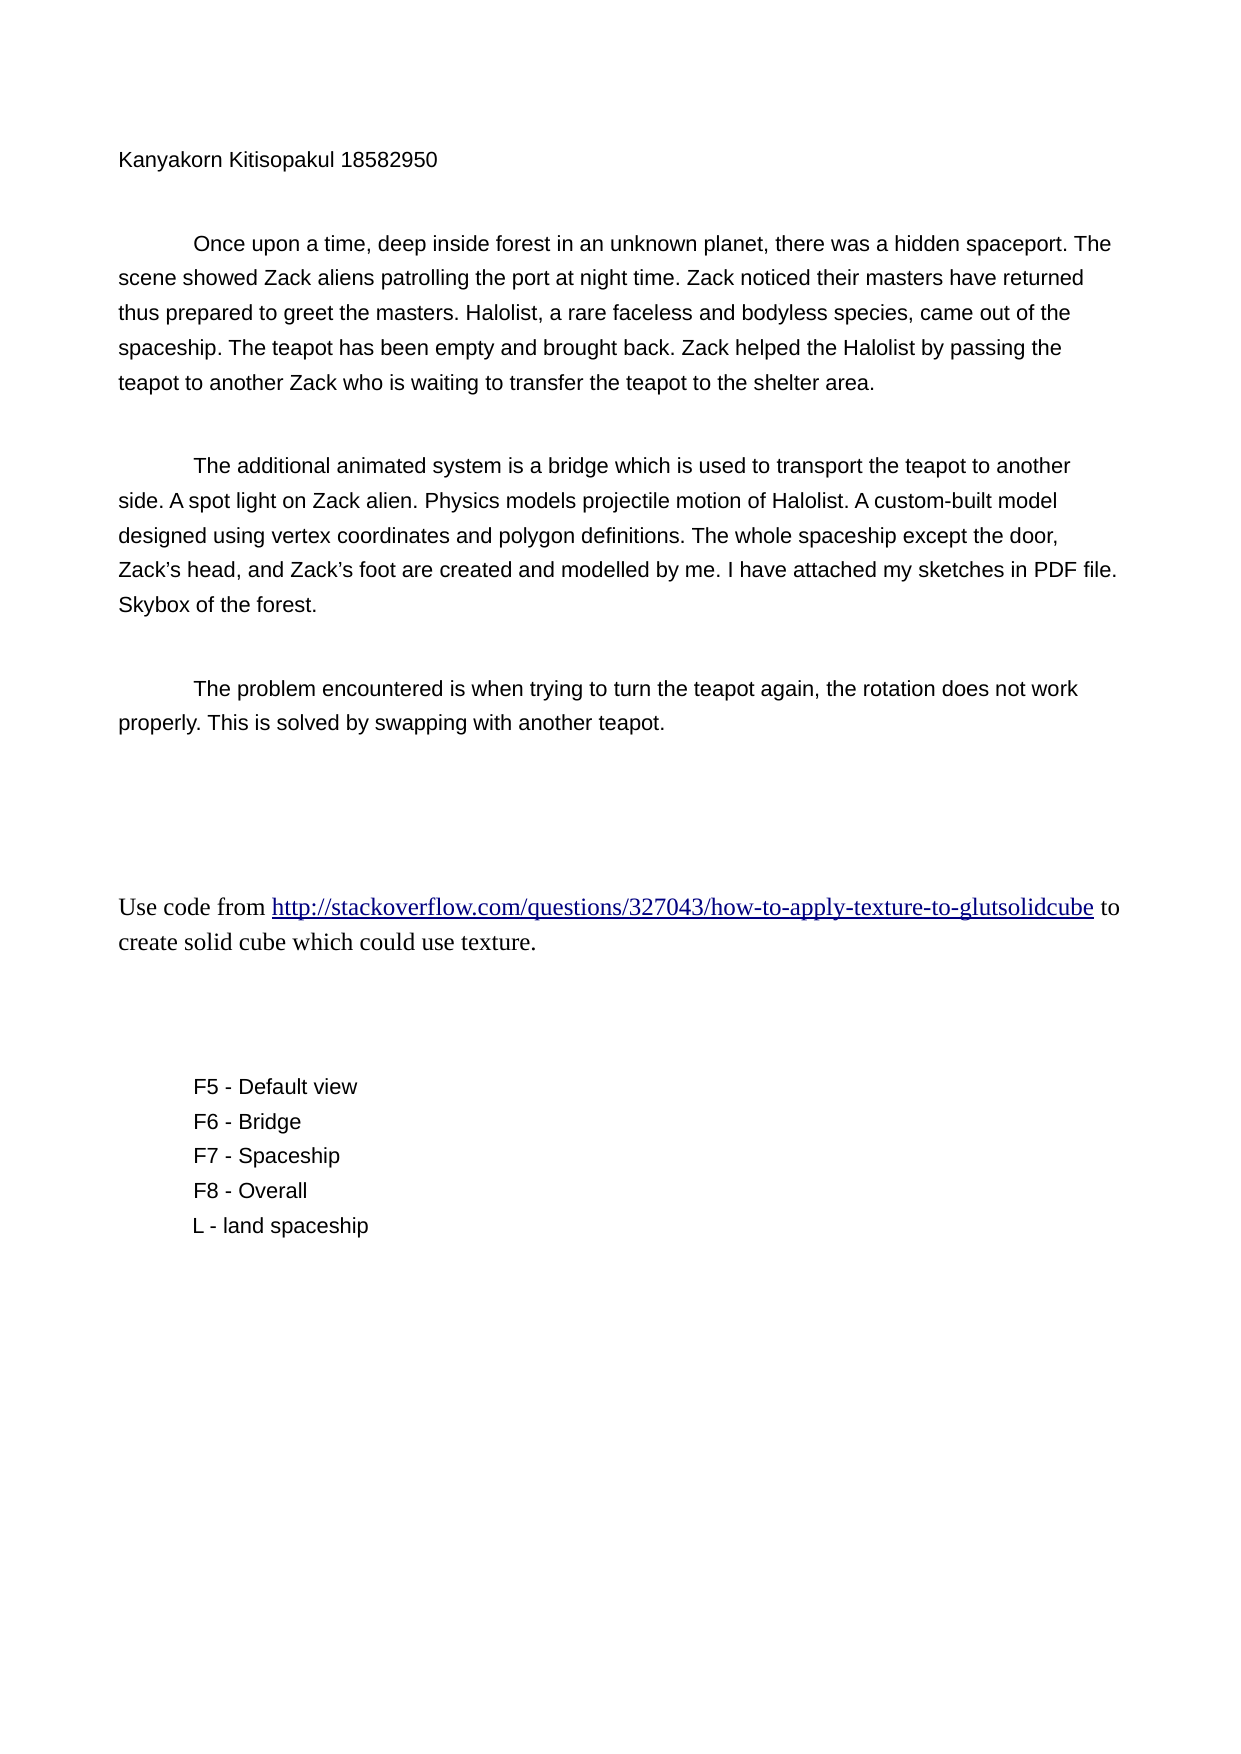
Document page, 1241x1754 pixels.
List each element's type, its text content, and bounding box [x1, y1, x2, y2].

text F5 - Default view [118, 1074, 1122, 1099]
text The additional animated system is a bridge which is used to transport the teapot to another side. A spot light on Zack alien. Physics models projectile motion of Halolist. A custom-built model designed using vertex coordinates and polygon definitions. The whole spaceship except the door, Zack’s head, and Zack’s foot are created and modelled by me. I have attached my sketches in PDF file. Skybox of the forest. [118, 453, 1122, 617]
text F6 - Bridge [118, 1108, 1122, 1134]
text The problem encountered is when trying to turn the teapot again, the rotation does not work properly. This is solved by swapping with another teapot. [118, 676, 1122, 736]
text F7 - Spaceship [118, 1143, 1122, 1168]
text Kanyakorn Kitisopakul 18582950 [118, 147, 1122, 172]
text Once upon a time, deep inside forest in an unknown planet, there was a hidden spaceport. The scene showed Zack aliens patrolling the port at night time. Zack noticed their masters have returned thus prepared to greet the masters. Halolist, a rare faceless and bodyless species, came out of the spaceship. The teapot has been empty and brought back. Zack helped the Halolist by passing the teapot to another Zack who is waiting to transfer the teapot to the shelter area. [118, 231, 1122, 394]
text Use code from http://stackoverflow.com/questions/327043/how-to-apply-texture-to-glutsolidcube to create solid cube which could use texture. [118, 892, 1122, 955]
text F8 - Overall [118, 1178, 1122, 1203]
text L - land spaceship [118, 1213, 1122, 1238]
